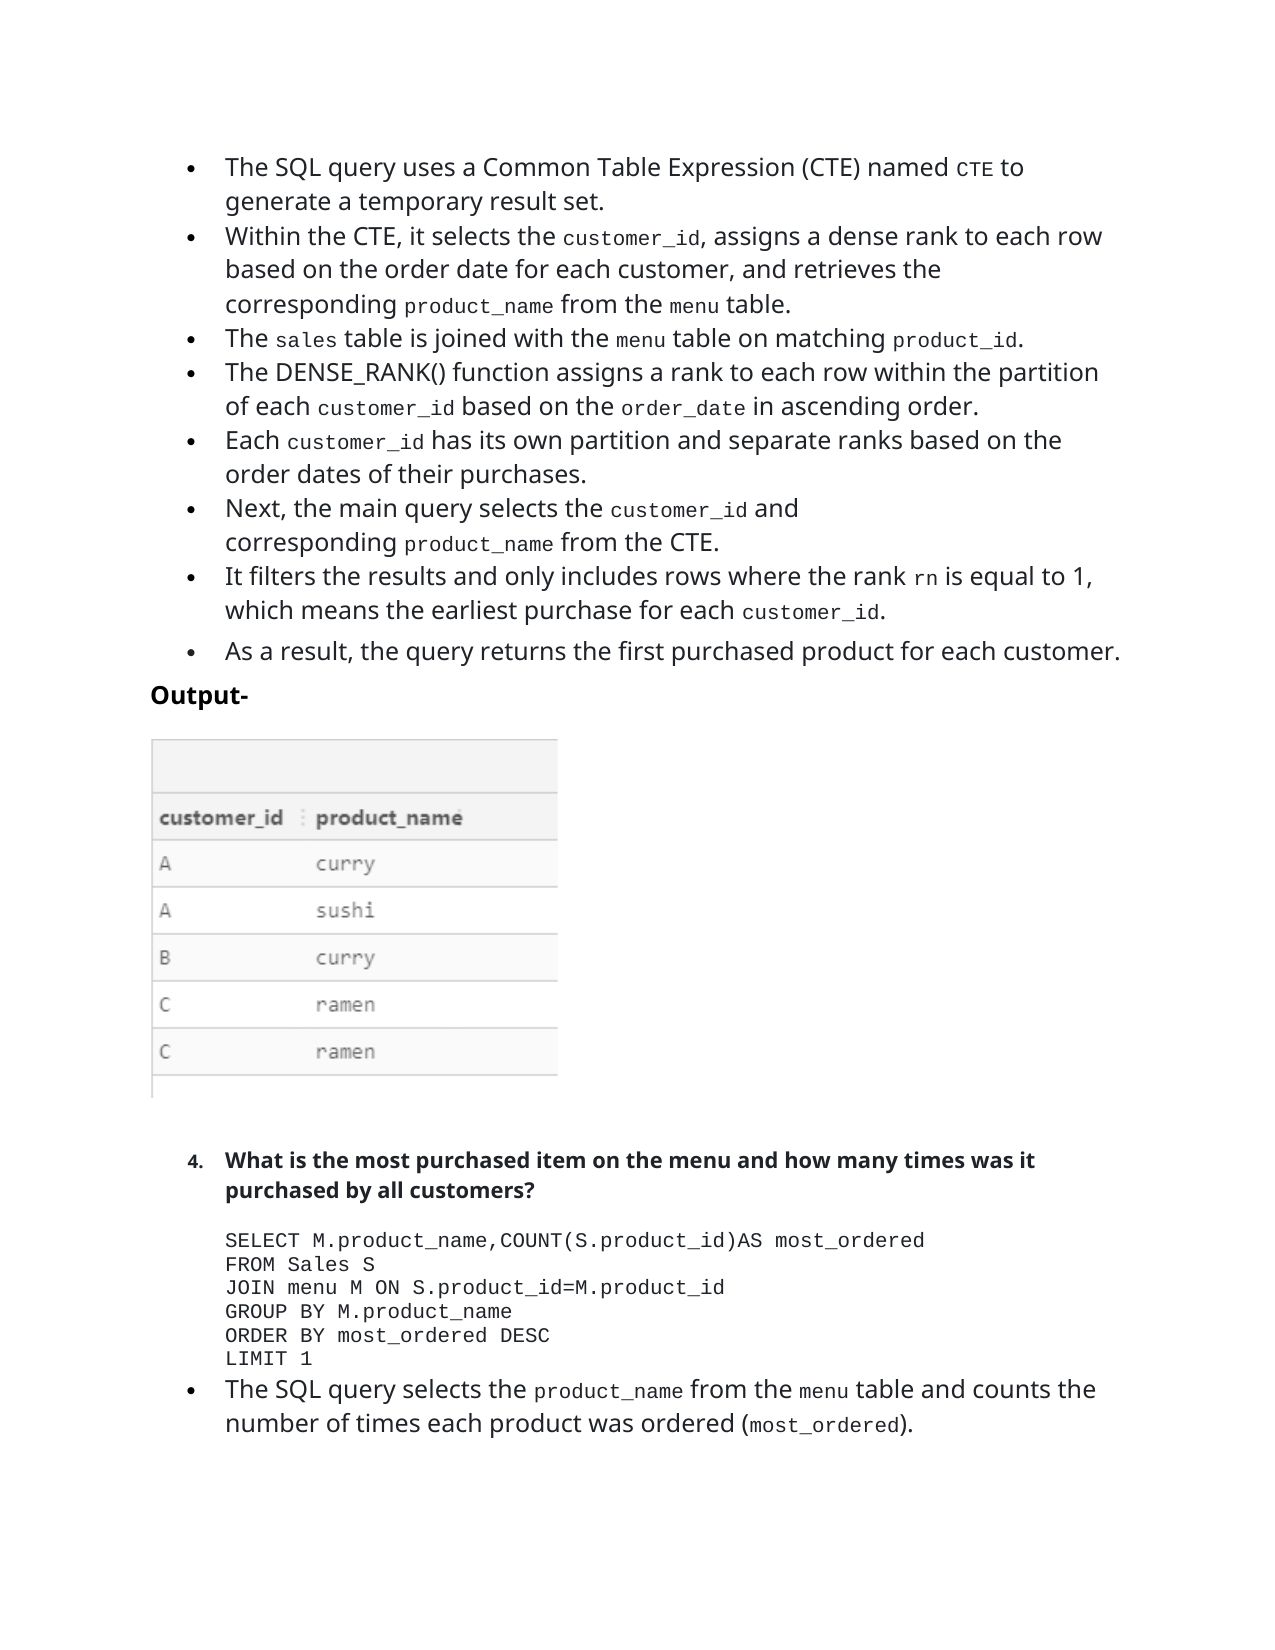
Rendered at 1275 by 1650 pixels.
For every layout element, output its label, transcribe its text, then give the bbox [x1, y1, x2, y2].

text SELECT M.product_name,COUNT(S.product_id)AS most_ordered [225, 1230, 1125, 1254]
text JOIN menu M ON S.product_id=M.product_id [225, 1277, 1125, 1301]
list As a result, the query returns the first purchased product for each customer. [187, 633, 1125, 667]
list Each customer_id has its own partition and separate ranks based on the order dates of their purchases. [187, 422, 1125, 491]
text ORDER BY most_ordered DESC [225, 1324, 1125, 1348]
list The SQL query selects the product_name from the menu table and counts the number of times each product was ordered (most_ordered). [187, 1372, 1125, 1440]
list The DENSE_RANK() function assigns a rank to each row within the partition of each customer_id based on the order_date in ascending order. [187, 354, 1125, 422]
text LIMIT 1 [225, 1348, 1125, 1372]
text GROUP BY M.product_name [225, 1301, 1125, 1324]
list It filters the results and only includes rows where the rank rn is equal to 1, which means the earliest purchase for each customer_id. [187, 559, 1125, 627]
list What is the most purchased item on the menu and how many times was it purchased by all customers? [187, 1145, 1125, 1205]
list Within the CTE, it selects the customer_id, assigns a dense rank to each row based on the order date for each customer, and retrieves the corresponding product_name from the menu table. [187, 218, 1125, 320]
list The sales table is joined with the menu table on matching product_id. [187, 320, 1125, 354]
text Output- [150, 678, 1125, 712]
list The SQL query uses a Common Table Expression (CTE) named CTE to generate a temporary result set. [187, 150, 1125, 218]
text FROM Sales S [225, 1254, 1125, 1277]
list Next, the main query selects the customer_id and corresponding product_name from the CTE. [187, 491, 1125, 559]
